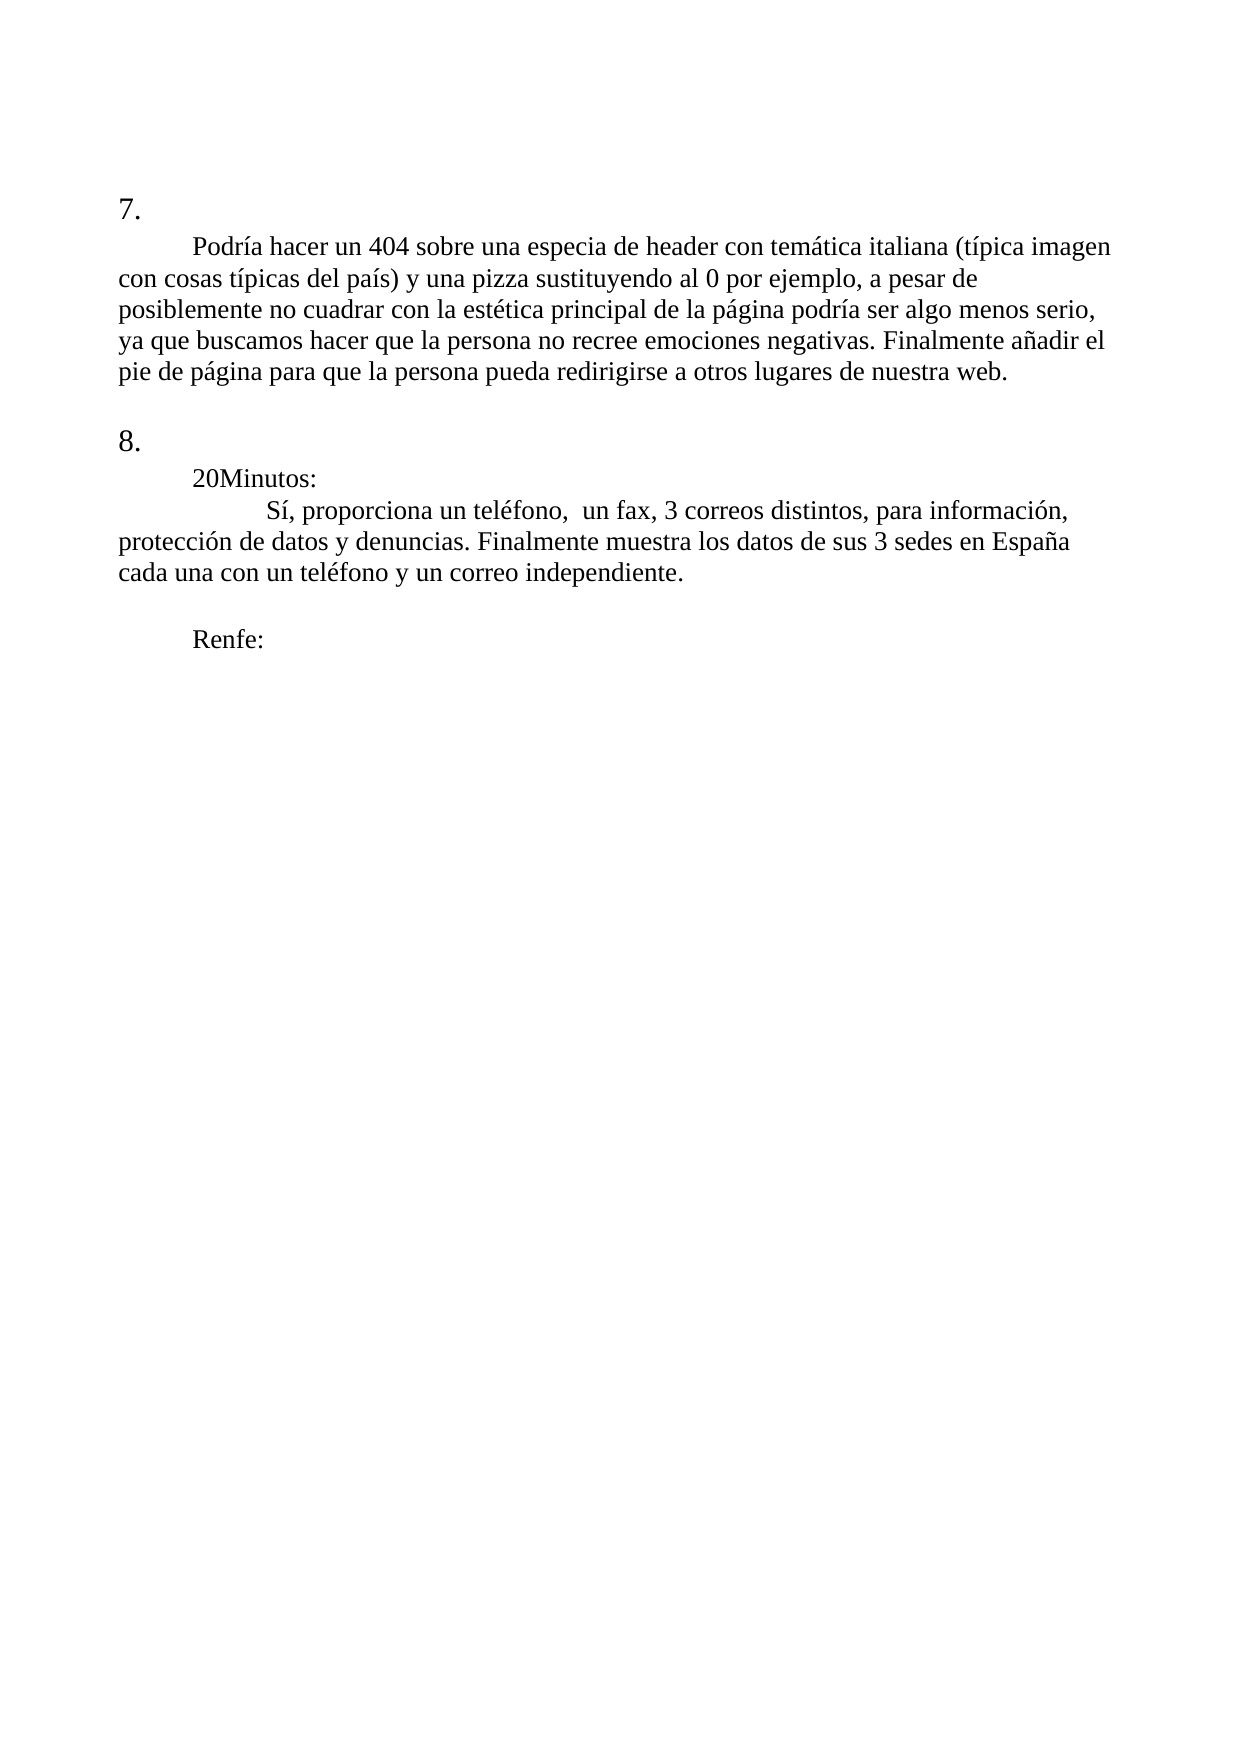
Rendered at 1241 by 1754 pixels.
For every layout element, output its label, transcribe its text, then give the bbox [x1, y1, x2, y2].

text Sí, proporciona un teléfono, un fax, 3 correos distintos, para información, protección de datos y denuncias. Finalmente muestra los datos de sus 3 sedes en España cada una con un teléfono y un correo independiente. [118, 494, 1122, 588]
text Podría hacer un 404 sobre una especia de header con temática italiana (típica imagen con cosas típicas del país) y una pizza sustituyendo al 0 por ejemplo, a pesar de posiblemente no cuadrar con la estética principal de la página podría ser algo menos serio, ya que buscamos hacer que la persona no recree emociones negativas. Finalmente añadir el pie de página para que la persona pueda redirigirse a otros lugares de nuestra web. [118, 226, 1122, 386]
text 7. [118, 190, 1122, 226]
text Renfe: [118, 624, 1122, 655]
text 20Minutos: [118, 458, 1122, 494]
text 8. [118, 422, 1122, 458]
